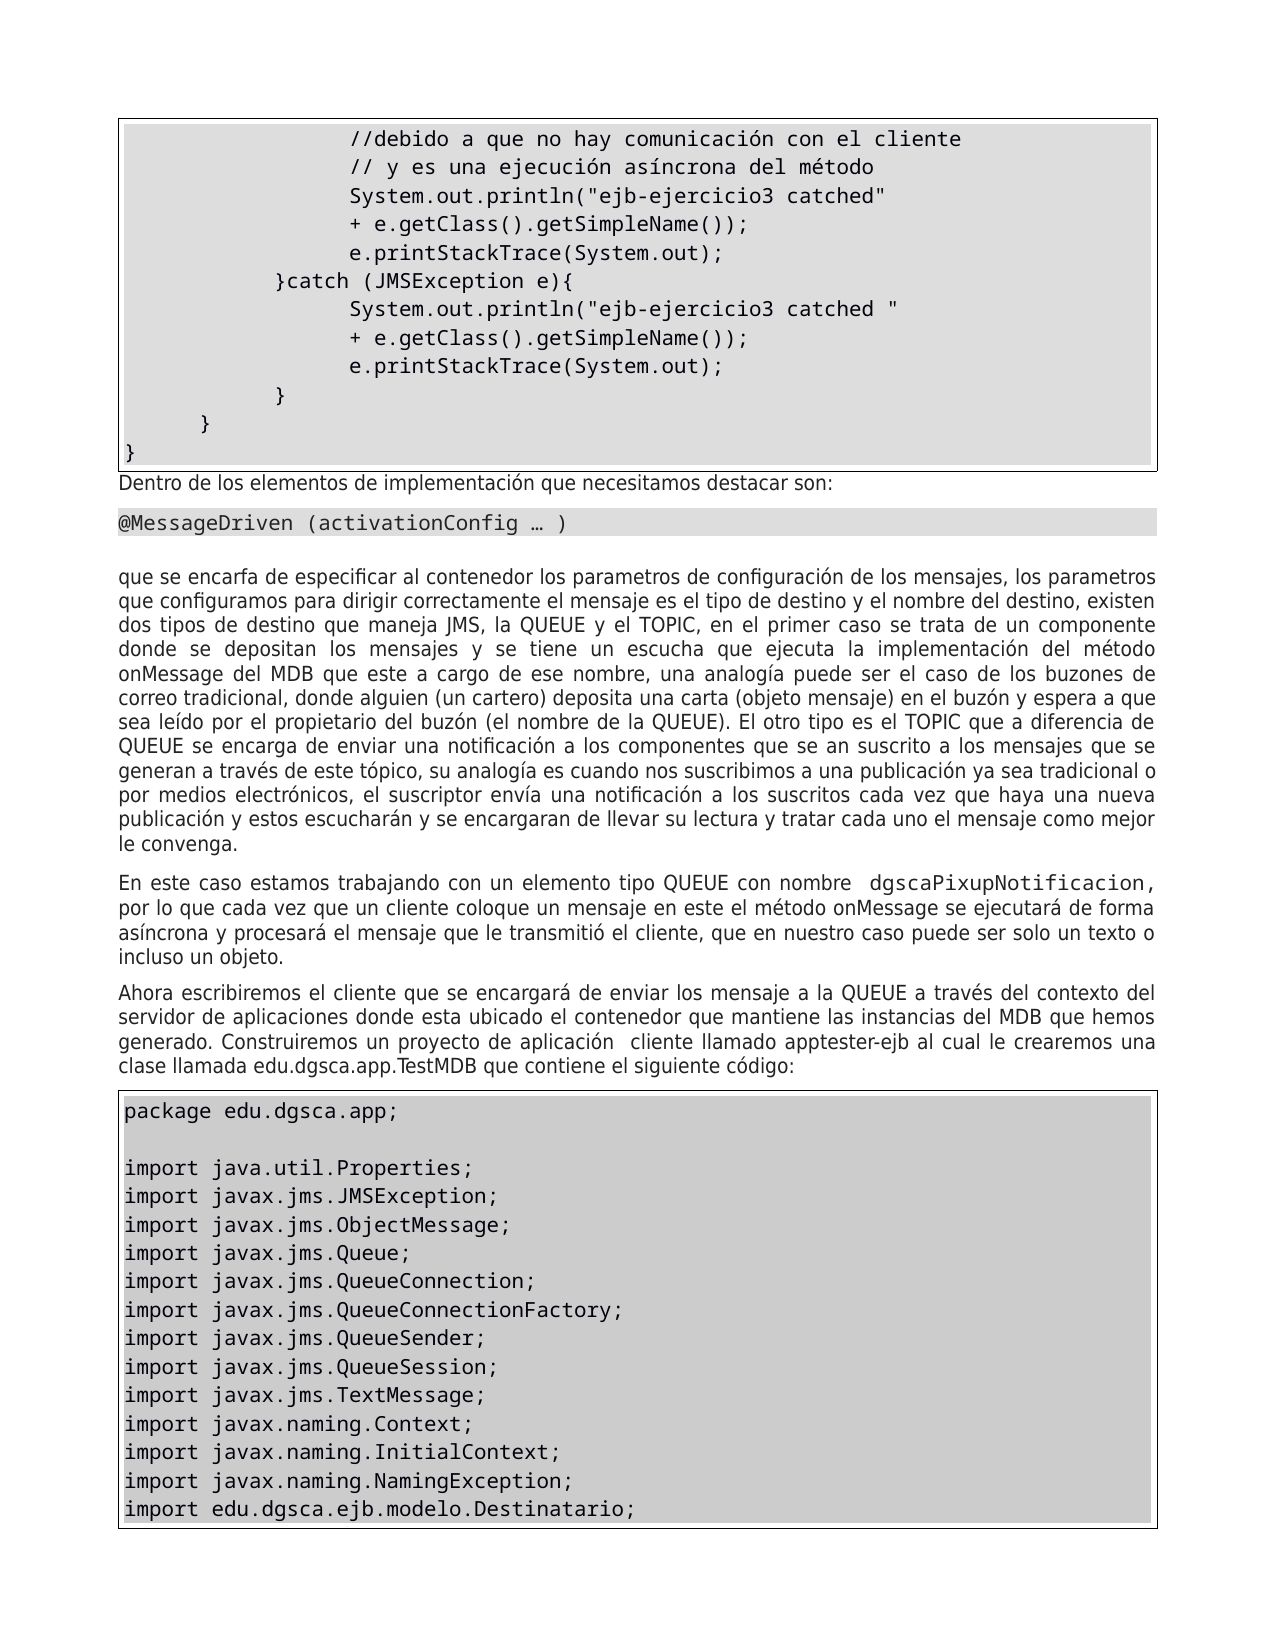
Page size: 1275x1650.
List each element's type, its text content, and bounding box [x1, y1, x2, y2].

text que se encarfa de especificar al contenedor los parametros de configuración de los mensajes, los parametros que configuramos para dirigir correctamente el mensaje es el tipo de destino y el nombre del destino, existen dos tipos de destino que maneja JMS, la QUEUE y el TOPIC, en el primer caso se trata de un componente donde se depositan los mensajes y se tiene un escucha que ejecuta la implementación del método onMessage del MDB que este a cargo de ese nombre, una analogía puede ser el caso de los buzones de correo tradicional, donde alguien (un cartero) deposita una carta (objeto mensaje) en el buzón y espera a que sea leído por el propietario del buzón (el nombre de la QUEUE). El otro tipo es el TOPIC que a diferencia de QUEUE se encarga de enviar una notificación a los componentes que se an suscrito a los mensajes que se generan a través de este tópico, su analogía es cuando nos suscribimos a una publicación ya sea tradicional o por medios electrónicos, el suscriptor envía una notificación a los suscritos cada vez que haya una nueva publicación y estos escucharán y se encargaran de llevar su lectura y tratar cada uno el mensaje como mejor le convenga. [118, 565, 1157, 856]
text Ahora escribiremos el cliente que se encargará de enviar los mensaje a la QUEUE a través del contexto del servidor de aplicaciones donde esta ubicado el contenedor que mantiene las instancias del MDB que hemos generado. Construiremos un proyecto de aplicación cliente llamado apptester-ejb al cual le crearemos una clase llamada edu.dgsca.app.TestMDB que contiene el siguiente código: [118, 981, 1157, 1078]
table_header //debido a que no hay comunicación con el cliente // y es una ejecución asíncrona del método System.out.println("ejb-ejercicio3 catched" + e.getClass().getSimpleName()); e.printStackTrace(System.out); }catch (JMSException e){ System.out.println("ejb-ejercicio3 catched " + e.getClass().getSimpleName()); e.printStackTrace(System.out); } } } [119, 119, 1157, 471]
text @MessageDriven (activationConfig … ) [118, 508, 1157, 536]
text Dentro de los elementos de implementación que necesitamos destacar son: [118, 472, 1157, 495]
text En este caso estamos trabajando con un elemento tipo QUEUE con nombre dgscaPixupNotificacion, por lo que cada vez que un cliente coloque un mensaje en este el método onMessage se ejecutará de forma asíncrona y procesará el mensaje que le transmitió el cliente, que en nuestro caso puede ser solo un texto o incluso un objeto. [118, 868, 1157, 969]
table_header package edu.dgsca.app; import java.util.Properties; import javax.jms.JMSException; import javax.jms.ObjectMessage; import javax.jms.Queue; import javax.jms.QueueConnection; import javax.jms.QueueConnectionFactory; import javax.jms.QueueSender; import javax.jms.QueueSession; import javax.jms.TextMessage; import javax.naming.Context; import javax.naming.InitialContext; import javax.naming.NamingException; import edu.dgsca.ejb.modelo.Destinatario; [119, 1091, 1157, 1528]
